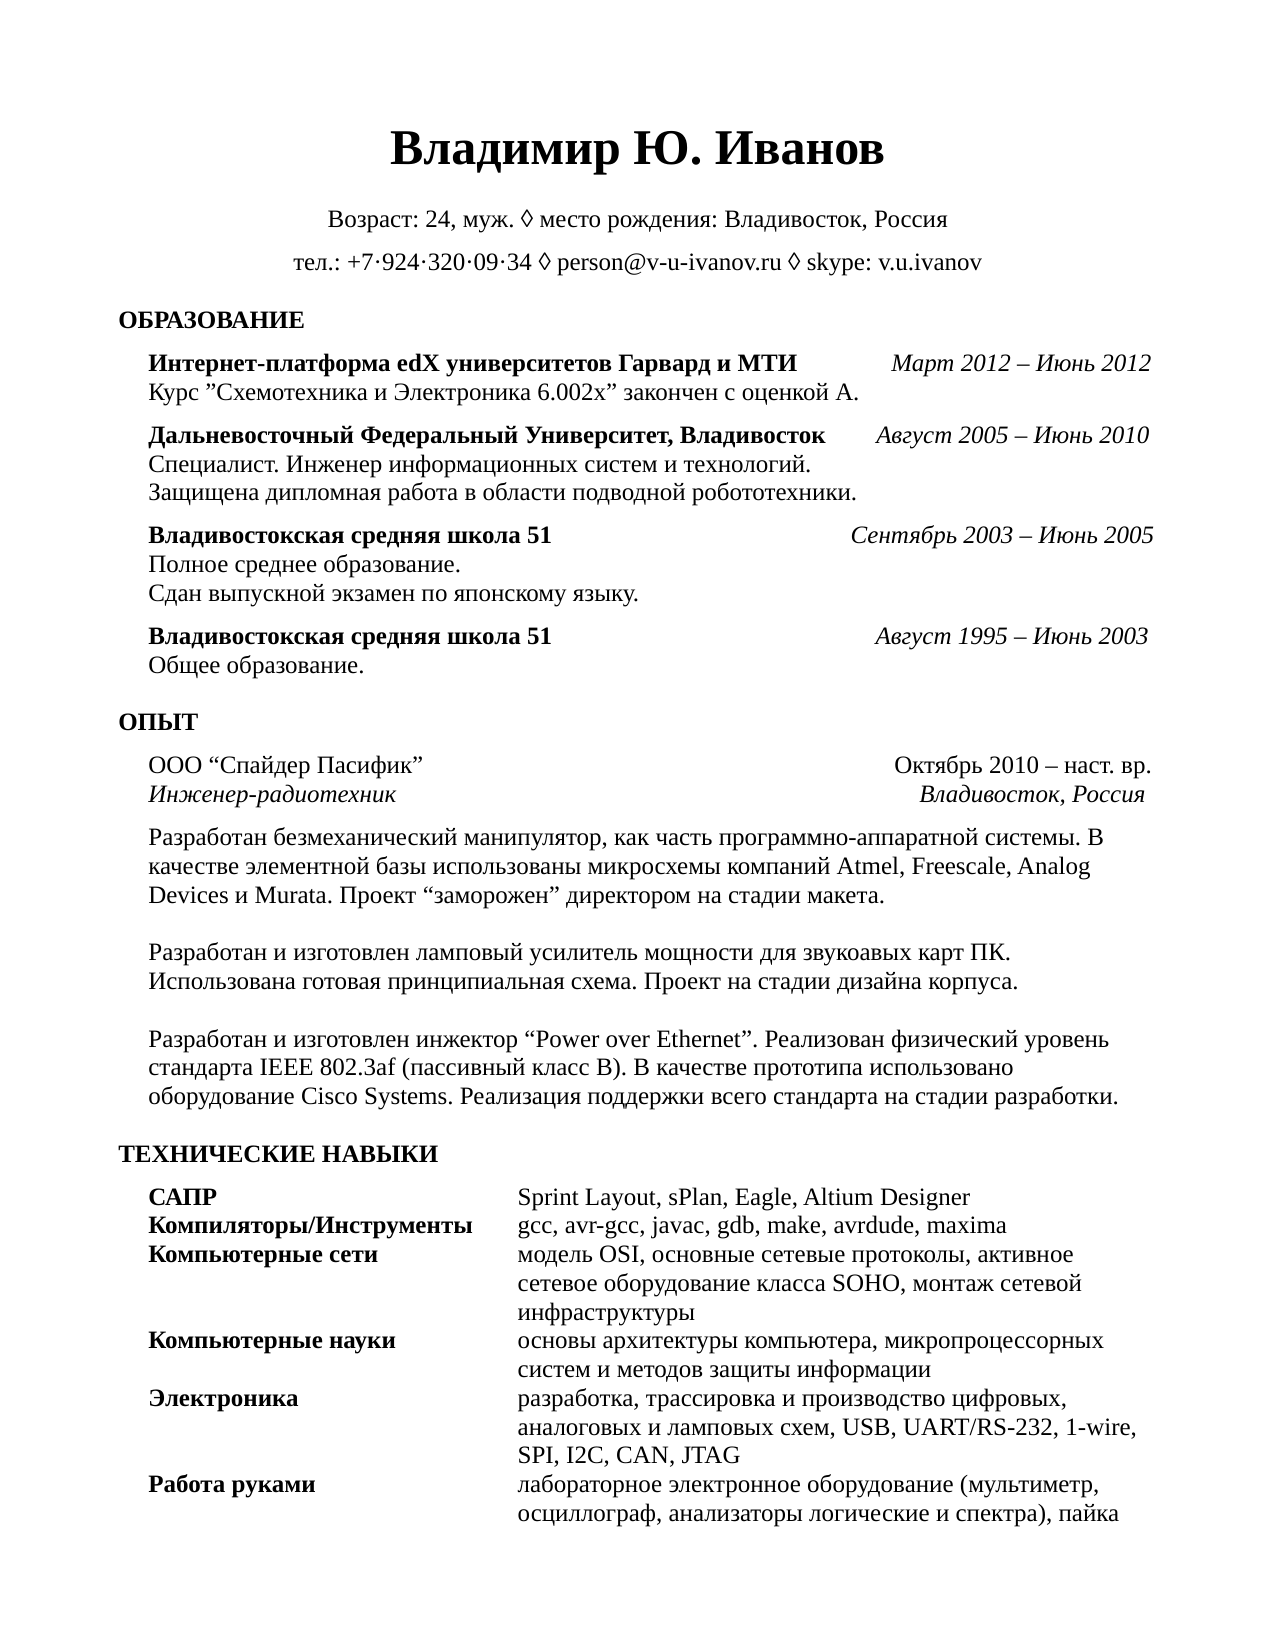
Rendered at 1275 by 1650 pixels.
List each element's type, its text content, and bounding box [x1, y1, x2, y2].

text Работа руками лабораторное электронное оборудование (мультиметр, [148, 1469, 1157, 1498]
text Владимир Ю. Иванов [118, 118, 1157, 176]
text Владивостокская средняя школа 51 Август 1995 – Июнь 2003 [148, 621, 1157, 650]
text Компиляторы/Инструменты gcc, avr-gcc, javac, gdb, make, avrdude, maxima [148, 1211, 1157, 1239]
text САПР Sprint Layout, sPlan, Eagle, Altium Designer [148, 1182, 1157, 1211]
text аналоговых и ламповых схем, USB, UART/RS-232, 1-wire, SPI, I2C, CAN, JTAG [148, 1412, 1157, 1469]
text осциллограф, анализаторы логические и спектра), пайка [148, 1498, 1157, 1527]
text Разработан безмеханический манипулятор, как часть программно-аппаратной системы. В качестве элементной базы использованы микросхемы компаний Atmel, Freescale, Analog Devices и Murata. Проект “заморожен” директором на стадии макета. [148, 822, 1157, 909]
text Компьютерные науки основы архитектуры компьютера, микропроцессорных систем и методов защиты информации [148, 1326, 1157, 1383]
text Дальневосточный Федеральный Университет, Владивосток Август 2005 – Июнь 2010 [148, 420, 1157, 449]
text Электроника разработка, трассировка и производство цифровых, [148, 1383, 1157, 1412]
text Разработан и изготовлен инжектор “Power over Ethernet”. Реализован физический уровень стандарта IEEE 802.3af (пассивный класс B). В качестве прототипа использовано оборудование Cisco Systems. Реализация поддержки всего стандарта на стадии разработки. [148, 1024, 1157, 1110]
text ТЕХНИЧЕСКИЕ НАВЫКИ [118, 1139, 1157, 1167]
text ОБРАЗОВАНИЕ [118, 305, 1157, 334]
text Полное среднее образование. [148, 549, 1157, 578]
text Разработан и изготовлен ламповый усилитель мощности для звукоавых карт ПК. Использована готовая принципиальная схема. Проект на стадии дизайна корпуса. [148, 937, 1157, 995]
text тел.: +7·924·320·09·34 ◊ person@v-u-ivanov.ru ◊ skype: v.u.ivanov [118, 247, 1157, 276]
text Сдан выпускной экзамен по японскому языку. [148, 578, 1157, 607]
text Общее образование. [148, 650, 1157, 679]
text Специалист. Инженер информационных систем и технологий. [148, 449, 1157, 477]
text Интернет-платформа edX университетов Гарвард и МТИ Март 2012 – Июнь 2012 [148, 348, 1157, 377]
text ОПЫТ [118, 707, 1157, 736]
text Владивостокская средняя школа 51 Сентябрь 2003 – Июнь 2005 [148, 521, 1157, 549]
text Возраст: 24, муж. ◊ место рождения: Владивосток, Россия [118, 204, 1157, 233]
text Курс ”Схемотехника и Электроника 6.002x” закончен с оценкой А. [148, 377, 1157, 406]
text Компьютерные сети модель OSI, основные сетевые протоколы, активное сетевое оборудование класса SOHO, монтаж сетевой инфраструктуры [148, 1239, 1157, 1326]
text Защищена дипломная работа в области подводной робототехники. [148, 477, 1157, 506]
text Инженер-радиотехник Владивосток, Россия [148, 779, 1157, 808]
text ООО “Спайдер Пасифик” Октябрь 2010 – наст. вр. [148, 751, 1157, 779]
